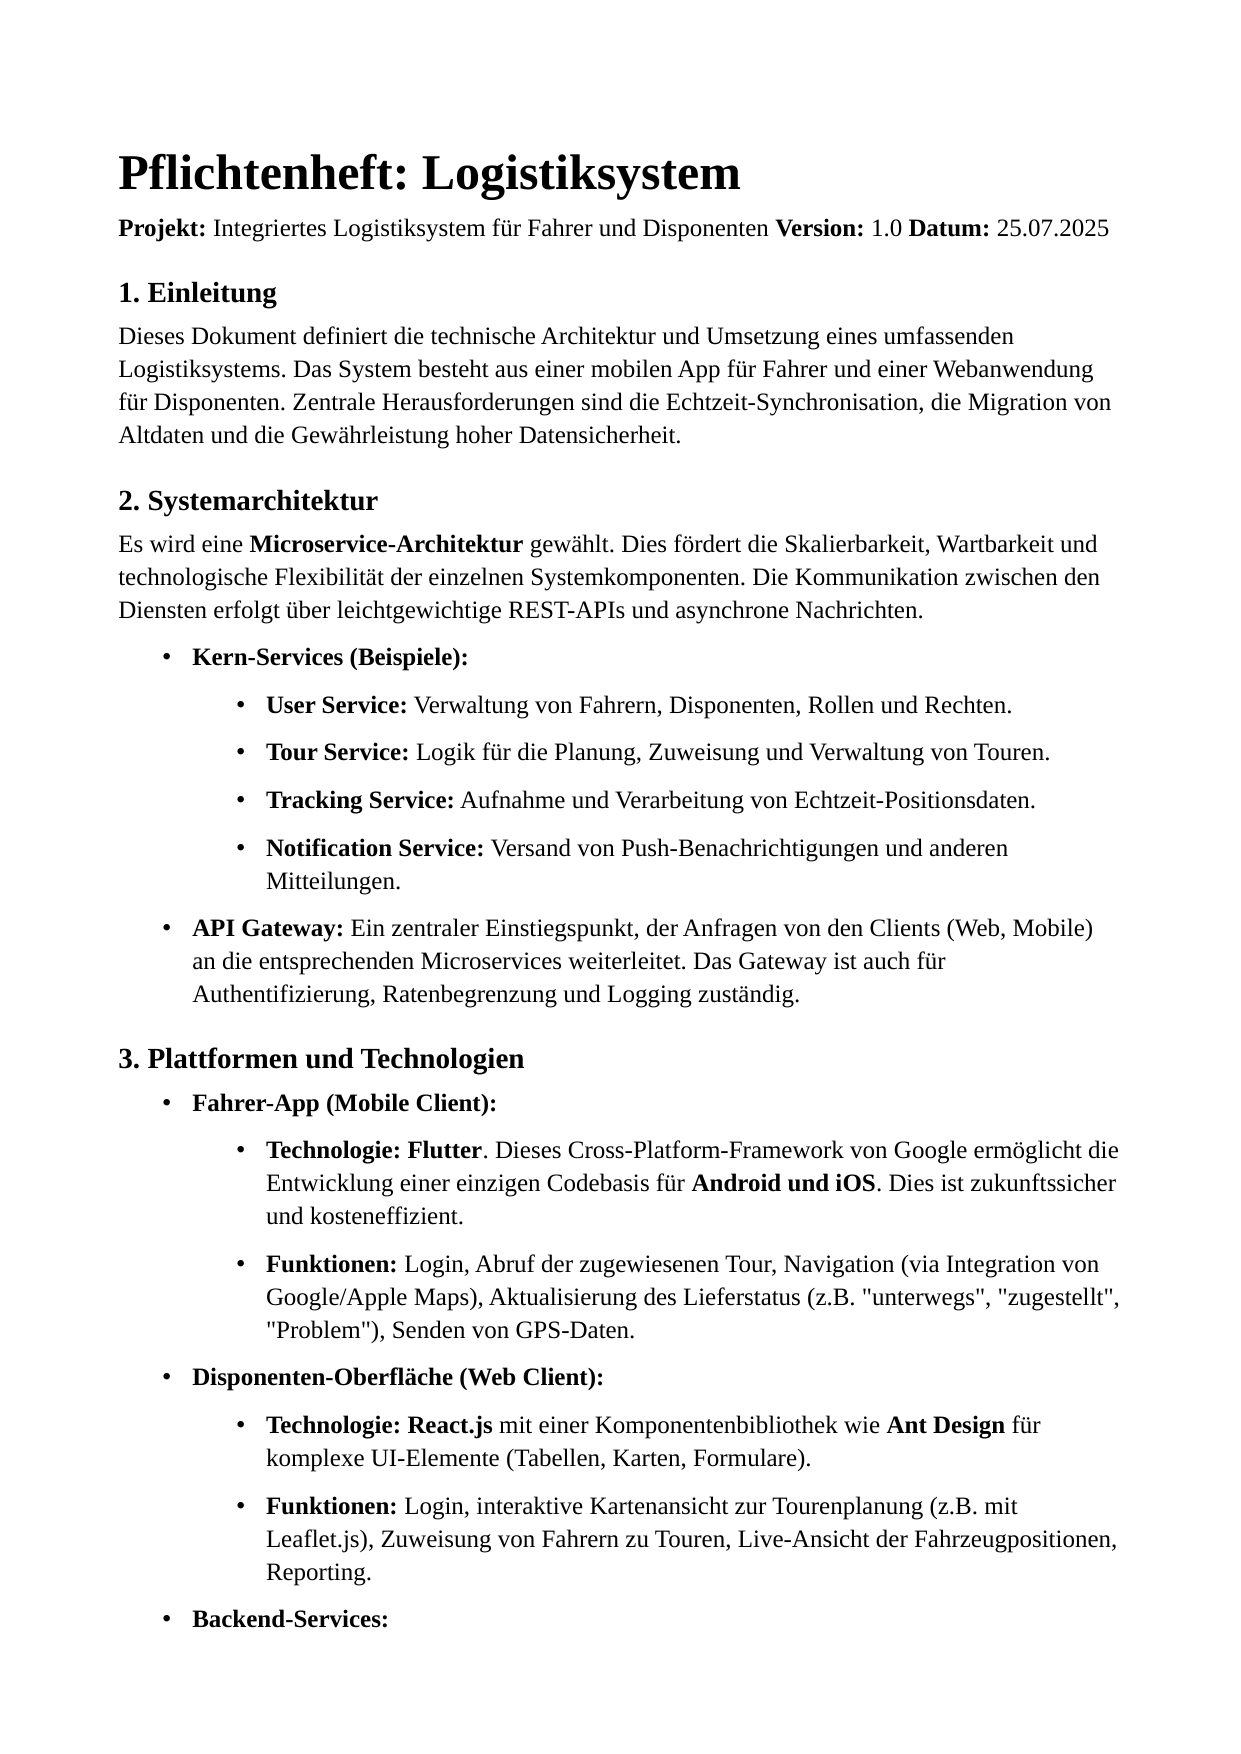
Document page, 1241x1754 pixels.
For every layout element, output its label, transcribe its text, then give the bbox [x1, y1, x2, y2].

list Notification Service: Versand von Push-Benachrichtigungen und anderen Mitteilungen. [236, 833, 1122, 894]
list Funktionen: Login, Abruf der zugewiesenen Tour, Navigation (via Integration von Google/Apple Maps), Aktualisierung des Lieferstatus (z.B. "unterwegs", "zugestellt", "Problem"), Senden von GPS-Daten. [236, 1249, 1122, 1344]
list Fahrer-App (Mobile Client): [162, 1088, 1122, 1116]
list Technologie: Flutter. Dieses Cross-Platform-Framework von Google ermöglicht die Entwicklung einer einzigen Codebasis für Android und iOS. Dies ist zukunftssicher und kosteneffizient. [236, 1135, 1122, 1230]
subtitle 3. Plattformen und Technologien [118, 1042, 1122, 1075]
list Tracking Service: Aufnahme und Verarbeitung von Echtzeit-Positionsdaten. [236, 785, 1122, 814]
list Funktionen: Login, interaktive Kartenansicht zur Tourenplanung (z.B. mit Leaflet.js), Zuweisung von Fahrern zu Touren, Live-Ansicht der Fahrzeugpositionen, Reporting. [236, 1491, 1122, 1586]
list Disponenten-Oberfläche (Web Client): [162, 1362, 1122, 1391]
list Technologie: React.js mit einer Komponentenbibliothek wie Ant Design für komplexe UI-Elemente (Tabellen, Karten, Formulare). [236, 1410, 1122, 1472]
list API Gateway: Ein zentraler Einstiegspunkt, der Anfragen von den Clients (Web, Mobile) an die entsprechenden Microservices weiterleitet. Das Gateway ist auch für Authentifizierung, Ratenbegrenzung und Logging zuständig. [162, 913, 1122, 1008]
text Dieses Dokument definiert die technische Architektur und Umsetzung eines umfassenden Logistiksystems. Das System besteht aus einer mobilen App für Fahrer und einer Webanwendung für Disponenten. Zentrale Herausforderungen sind die Echtzeit-Synchronisation, die Migration von Altdaten und die Gewährleistung hoher Datensicherheit. [118, 321, 1122, 449]
subtitle 2. Systemarchitektur [118, 483, 1122, 516]
list User Service: Verwaltung von Fahrern, Disponenten, Rollen und Rechten. [236, 690, 1122, 719]
list Backend-Services: [162, 1604, 1122, 1633]
list Kern-Services (Beispiele): [162, 642, 1122, 671]
subtitle 1. Einleitung [118, 275, 1122, 309]
text Projekt: Integriertes Logistiksystem für Fahrer und Disponenten Version: 1.0 Datum: 25.07.2025 [118, 213, 1122, 242]
list Tour Service: Logik für die Planung, Zuweisung und Verwaltung von Touren. [236, 737, 1122, 766]
text Es wird eine Microservice-Architektur gewählt. Dies fördert die Skalierbarkeit, Wartbarkeit und technologische Flexibilität der einzelnen Systemkomponenten. Die Kommunikation zwischen den Diensten erfolgt über leichtgewichtige REST-APIs und asynchrone Nachrichten. [118, 529, 1122, 623]
subtitle Pflichtenheft: Logistiksystem [118, 143, 1122, 201]
